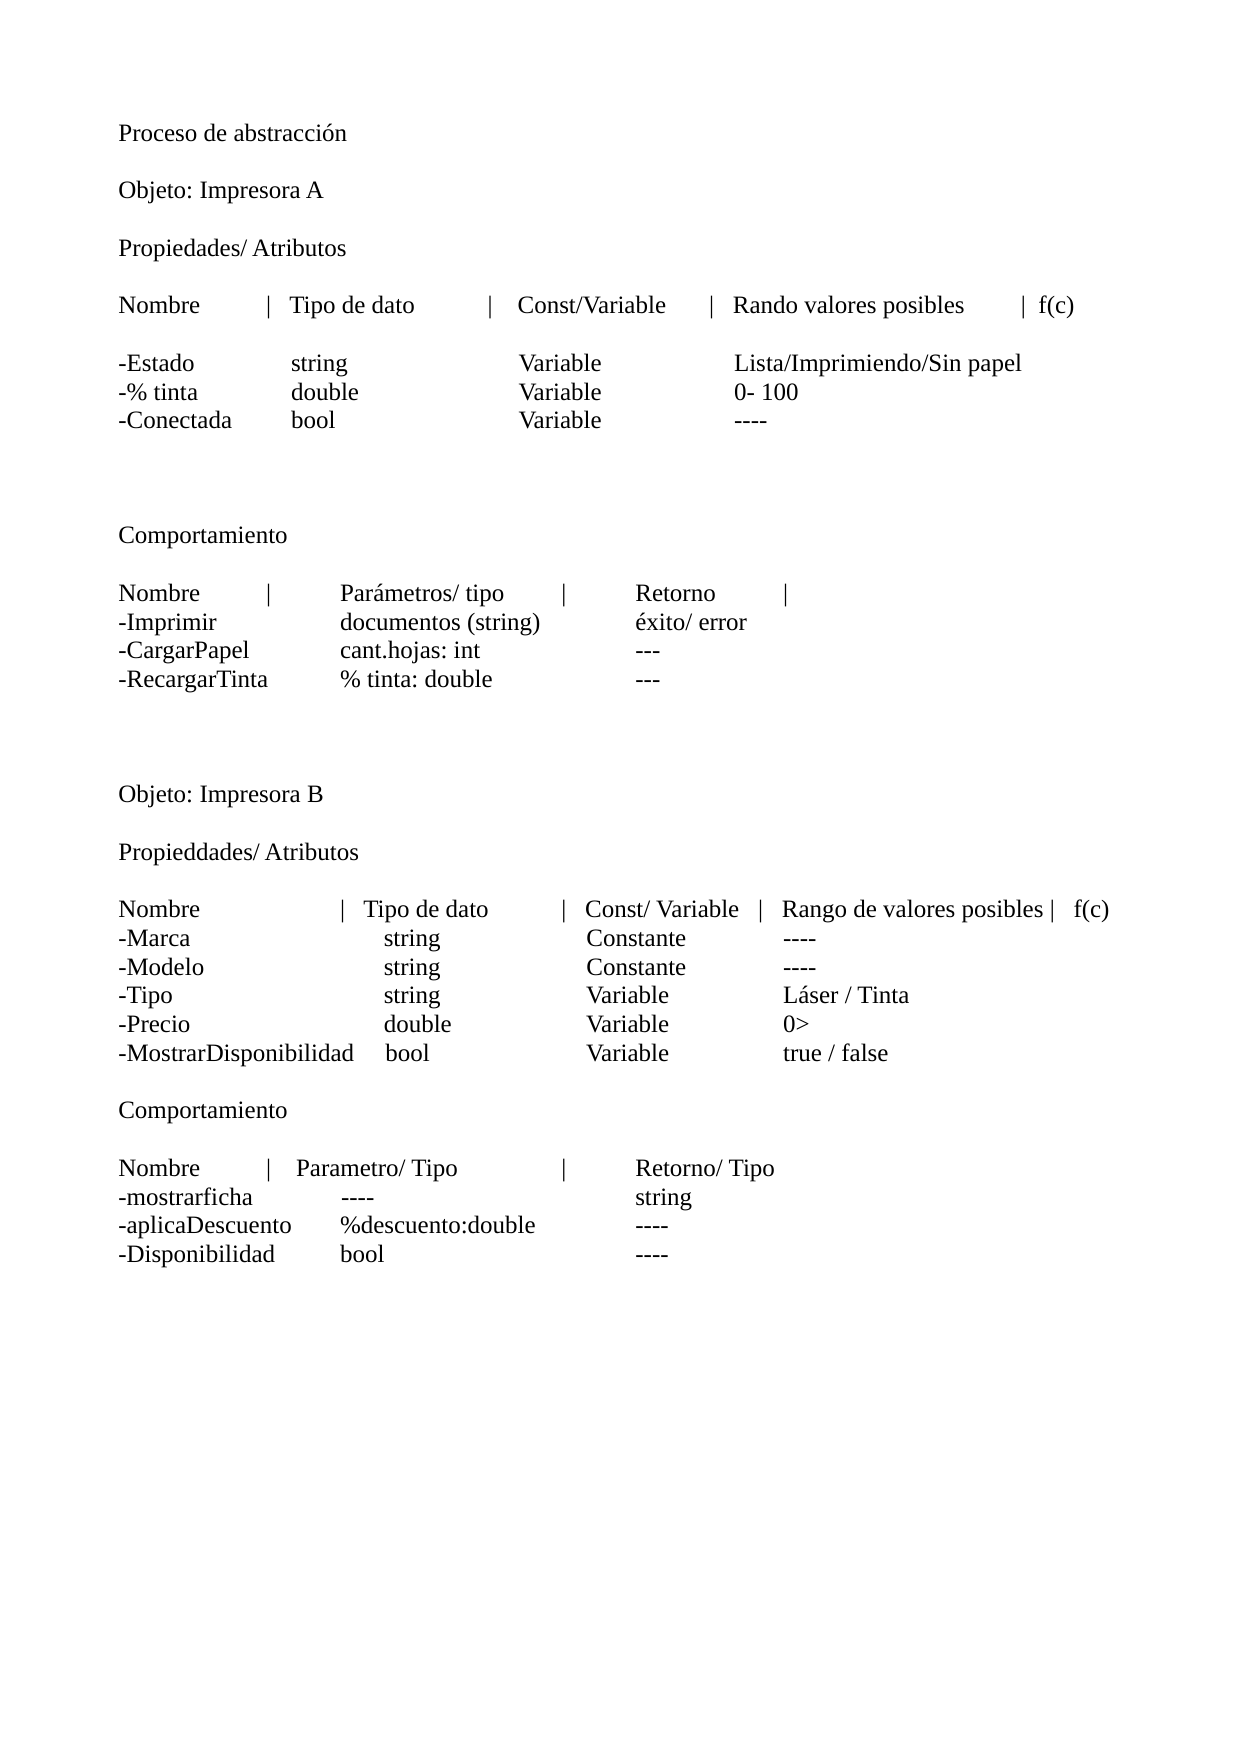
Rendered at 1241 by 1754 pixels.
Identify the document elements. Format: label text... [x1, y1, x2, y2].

text -Disponibilidad bool ---- [118, 1239, 1122, 1268]
text -Imprimir documentos (string) éxito/ error [118, 607, 1122, 636]
text -Modelo string Constante ---- [118, 952, 1122, 981]
text -Tipo string Variable Láser / Tinta [118, 981, 1122, 1009]
text Proceso de abstracción [118, 118, 1122, 147]
text -MostrarDisponibilidad bool Variable true / false [118, 1038, 1122, 1067]
text -Conectada bool Variable ---- [118, 406, 1122, 434]
text -RecargarTinta % tinta: double --- [118, 664, 1122, 693]
text -% tinta double Variable 0- 100 [118, 377, 1122, 406]
text Nombre | Parametro/ Tipo | Retorno/ Tipo [118, 1153, 1122, 1182]
text -Precio double Variable 0> [118, 1009, 1122, 1038]
text -Estado string Variable Lista/Imprimiendo/Sin papel [118, 348, 1122, 377]
text Nombre | Parámetros/ tipo | Retorno | [118, 578, 1122, 607]
text -aplicaDescuento %descuento:double ---- [118, 1211, 1122, 1239]
text Objeto: Impresora A [118, 176, 1122, 204]
text Comportamiento [118, 521, 1122, 549]
text Nombre | Tipo de dato | Const/ Variable | Rango de valores posibles | f(c) [118, 894, 1122, 923]
text Propiedades/ Atributos [118, 233, 1122, 262]
text Propieddades/ Atributos [118, 837, 1122, 866]
text Objeto: Impresora B [118, 779, 1122, 808]
text Nombre | Tipo de dato | Const/Variable | Rando valores posibles | f(c) [118, 291, 1122, 319]
text -Marca string Constante ---- [118, 923, 1122, 952]
text -CargarPapel cant.hojas: int --- [118, 636, 1122, 664]
text Comportamiento [118, 1096, 1122, 1124]
text -mostrarficha ---- string [118, 1182, 1122, 1211]
